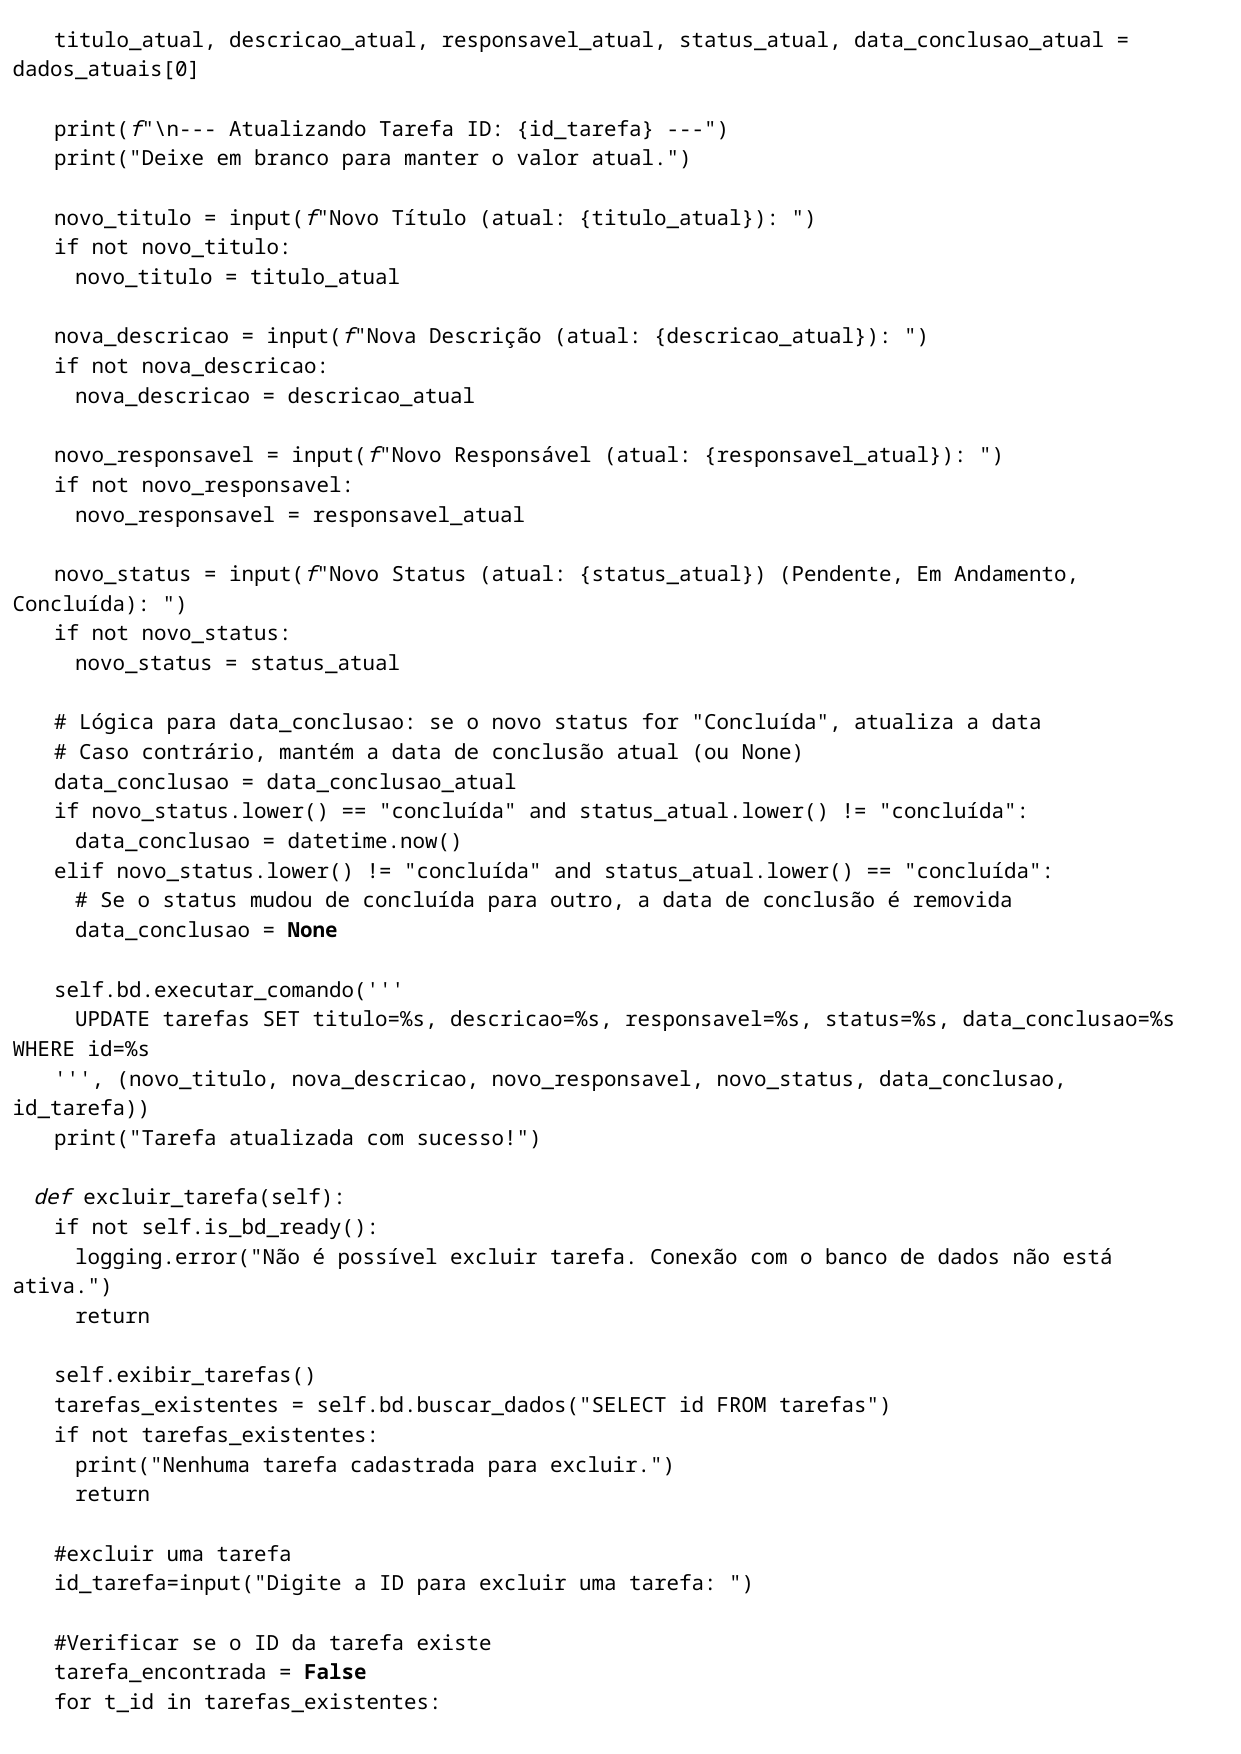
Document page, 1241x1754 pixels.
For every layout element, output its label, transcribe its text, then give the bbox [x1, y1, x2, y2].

text if not self.is_bd_ready(): [12, 1211, 1211, 1241]
text if not novo_responsavel: [12, 469, 1211, 498]
text #excluir uma tarefa [12, 1537, 1211, 1567]
text return [12, 1478, 1211, 1508]
text # Se o status mudou de concluída para outro, a data de conclusão é removida [12, 884, 1211, 914]
text data_conclusao = datetime.now() [12, 825, 1211, 855]
text novo_responsavel = input(f"Novo Responsável (atual: {responsavel_atual}): ") [12, 439, 1211, 469]
text novo_status = status_atual [12, 647, 1211, 677]
text if not novo_status: [12, 617, 1211, 647]
text def excluir_tarefa(self): [12, 1181, 1211, 1211]
text print("Nenhuma tarefa cadastrada para excluir.") [12, 1448, 1211, 1478]
text novo_titulo = titulo_atual [12, 261, 1211, 291]
text id_tarefa=input("Digite a ID para excluir uma tarefa: ") [12, 1567, 1211, 1597]
text data_conclusao = None [12, 914, 1211, 944]
text # Lógica para data_conclusao: se o novo status for "Concluída", atualiza a data [12, 706, 1211, 736]
text # Caso contrário, mantém a data de conclusão atual (ou None) [12, 736, 1211, 766]
text print("Tarefa atualizada com sucesso!") [12, 1122, 1211, 1152]
text elif novo_status.lower() != "concluída" and status_atual.lower() == "concluída": [12, 855, 1211, 884]
text novo_titulo = input(f"Novo Título (atual: {titulo_atual}): ") [12, 202, 1211, 231]
text print(f"\n--- Atualizando Tarefa ID: {id_tarefa} ---") [12, 112, 1211, 142]
text print("Deixe em branco para manter o valor atual.") [12, 142, 1211, 172]
text for t_id in tarefas_existentes: [12, 1686, 1211, 1716]
text if not tarefas_existentes: [12, 1419, 1211, 1448]
text nova_descricao = input(f"Nova Descrição (atual: {descricao_atual}): ") [12, 320, 1211, 350]
text logging.error("Não é possível excluir tarefa. Conexão com o banco de dados não está ativa.") [12, 1241, 1211, 1300]
text #Verificar se o ID da tarefa existe [12, 1627, 1211, 1656]
text novo_responsavel = responsavel_atual [12, 498, 1211, 528]
text ''', (novo_titulo, nova_descricao, novo_responsavel, novo_status, data_conclusao, id_tarefa)) [12, 1062, 1211, 1122]
text self.exibir_tarefas() [12, 1359, 1211, 1389]
text self.bd.executar_comando(''' [12, 973, 1211, 1003]
text titulo_atual, descricao_atual, responsavel_atual, status_atual, data_conclusao_atual = dados_atuais[0] [12, 23, 1211, 83]
text if novo_status.lower() == "concluída" and status_atual.lower() != "concluída": [12, 795, 1211, 825]
text novo_status = input(f"Novo Status (atual: {status_atual}) (Pendente, Em Andamento, Concluída): ") [12, 558, 1211, 617]
text tarefas_existentes = self.bd.buscar_dados("SELECT id FROM tarefas") [12, 1389, 1211, 1419]
text if not novo_titulo: [12, 231, 1211, 261]
text data_conclusao = data_conclusao_atual [12, 766, 1211, 795]
text nova_descricao = descricao_atual [12, 380, 1211, 409]
text tarefa_encontrada = False [12, 1656, 1211, 1686]
text if not nova_descricao: [12, 350, 1211, 380]
text UPDATE tarefas SET titulo=%s, descricao=%s, responsavel=%s, status=%s, data_conclusao=%s WHERE id=%s [12, 1003, 1211, 1062]
text return [12, 1300, 1211, 1330]
